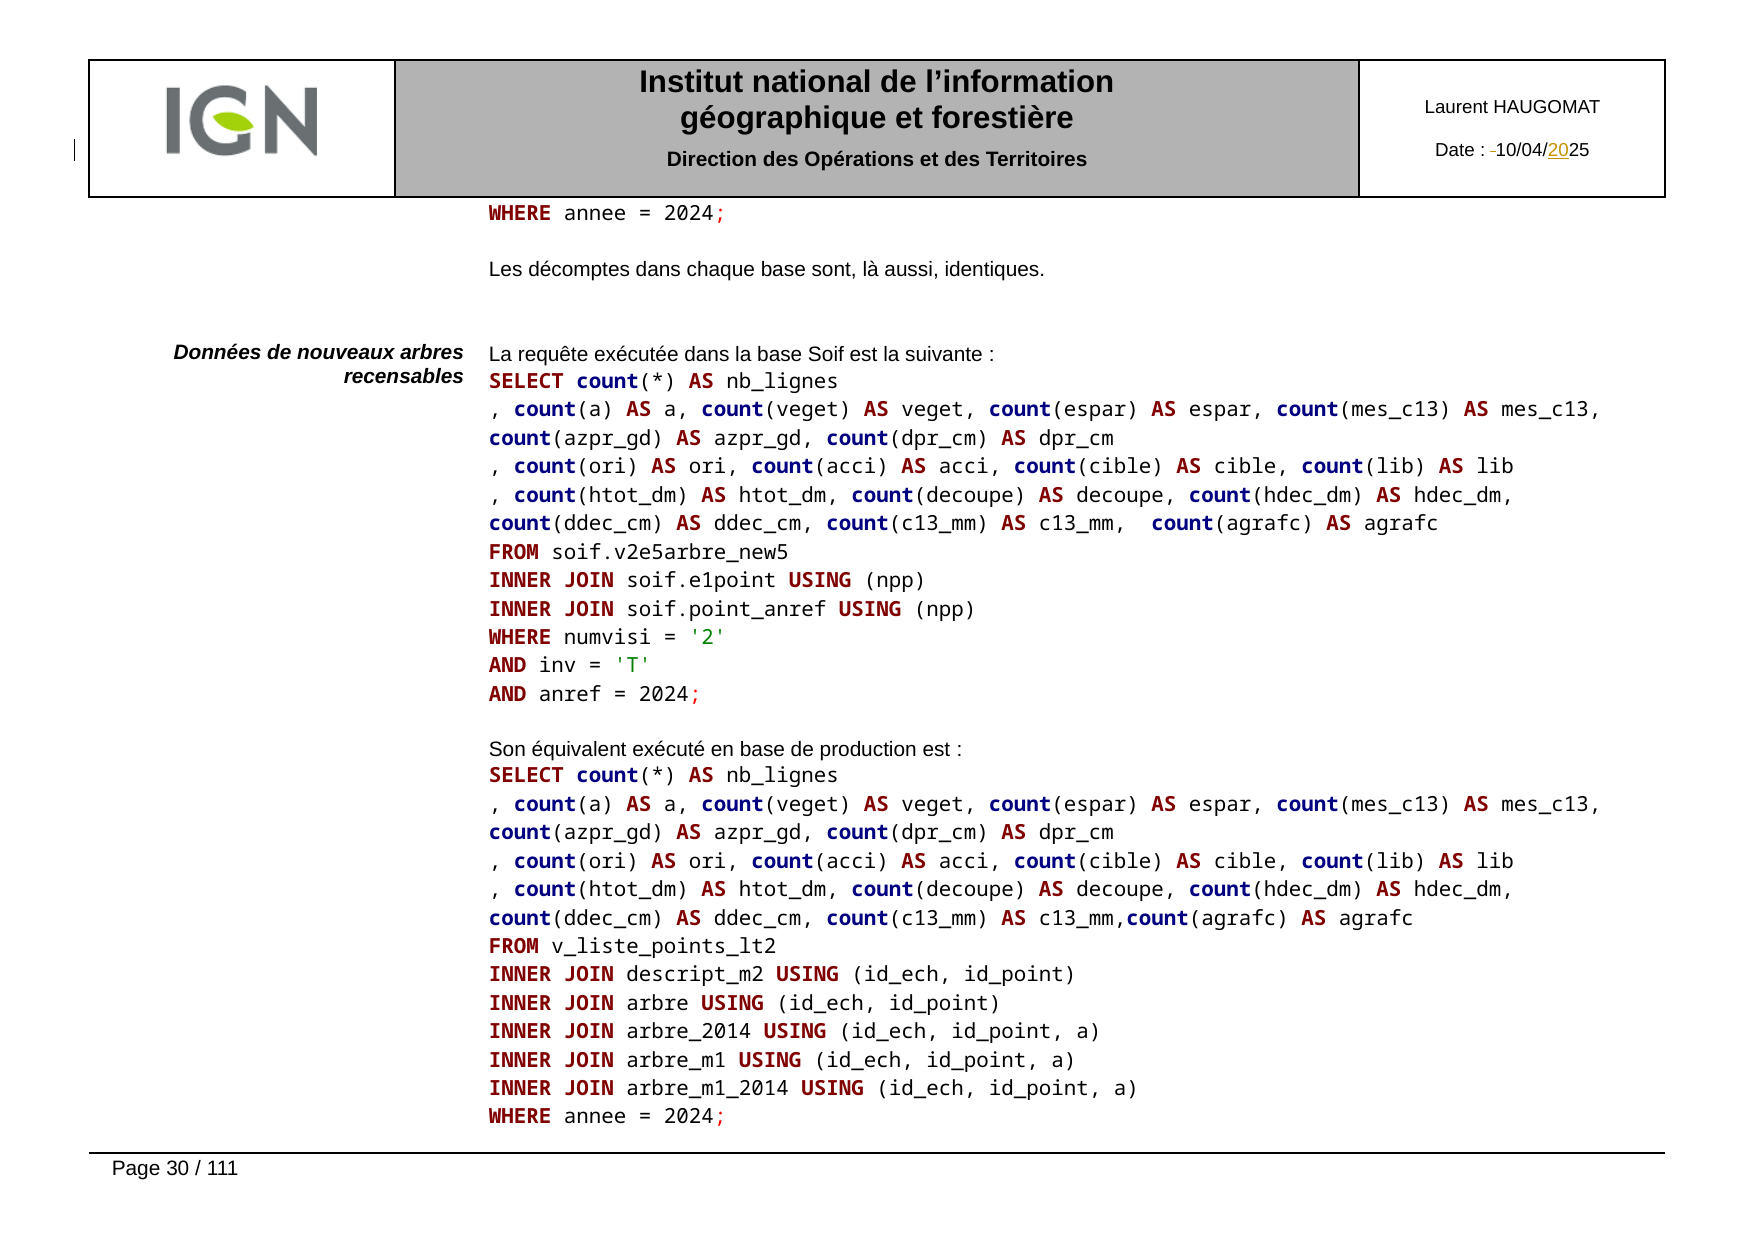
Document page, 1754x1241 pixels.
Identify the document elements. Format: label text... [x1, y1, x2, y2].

table_cell [89, 198, 483, 339]
picture [141, 62, 343, 180]
table_cell WHERE annee = 2024; Les décomptes dans chaque base sont, là aussi, identiques. [483, 198, 1665, 339]
table_cell Données de nouveaux arbres recensables [89, 339, 483, 1136]
table_cell La requête exécutée dans la base Soif est la suivante : SELECT count(*) AS nb_lignes , count(a) AS a, count(veget) AS veget, count(espar) AS espar, count(mes_c13) AS mes_c13, count(azpr_gd) AS azpr_gd, count(dpr_cm) AS dpr_cm , count(ori) AS ori, count(acci) AS acci, count(cible) AS cible, count(lib) AS lib , count(htot_dm) AS htot_dm, count(decoupe) AS decoupe, count(hdec_dm) AS hdec_dm, count(ddec_cm) AS ddec_cm, count(c13_mm) AS c13_mm, count(agrafc) AS agrafc FROM soif.v2e5arbre_new5 INNER JOIN soif.e1point USING (npp) INNER JOIN soif.point_anref USING (npp) WHERE numvisi = '2' AND inv = 'T' AND anref = 2024; Son équivalent exécuté en base de production est : SELECT count(*) AS nb_lignes , count(a) AS a, count(veget) AS veget, count(espar) AS espar, count(mes_c13) AS mes_c13, count(azpr_gd) AS azpr_gd, count(dpr_cm) AS dpr_cm , count(ori) AS ori, count(acci) AS acci, count(cible) AS cible, count(lib) AS lib , count(htot_dm) AS htot_dm, count(decoupe) AS decoupe, count(hdec_dm) AS hdec_dm, count(ddec_cm) AS ddec_cm, count(c13_mm) AS c13_mm,count(agrafc) AS agrafc FROM v_liste_points_lt2 INNER JOIN descript_m2 USING (id_ech, id_point) INNER JOIN arbre USING (id_ech, id_point) INNER JOIN arbre_2014 USING (id_ech, id_point, a) INNER JOIN arbre_m1 USING (id_ech, id_point, a) INNER JOIN arbre_m1_2014 USING (id_ech, id_point, a) WHERE annee = 2024; [483, 339, 1665, 1136]
